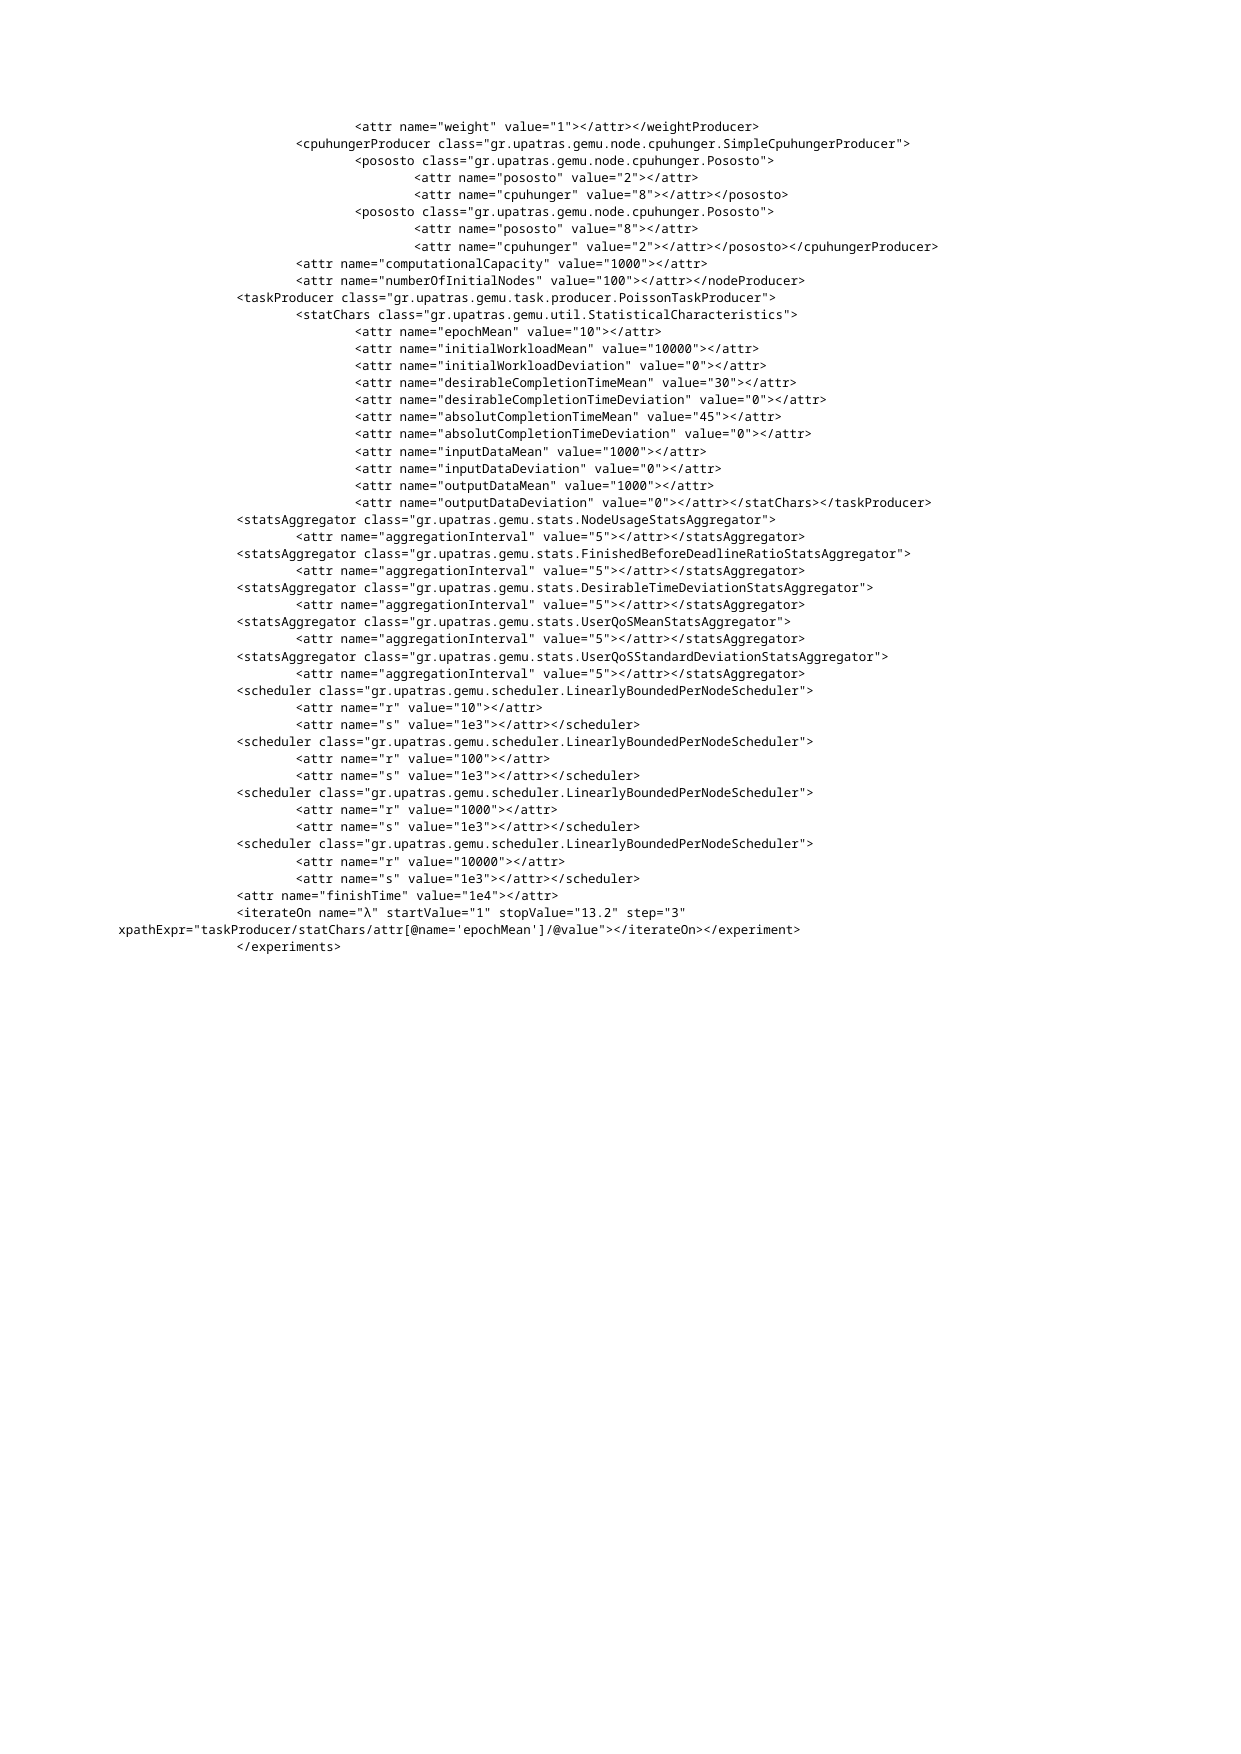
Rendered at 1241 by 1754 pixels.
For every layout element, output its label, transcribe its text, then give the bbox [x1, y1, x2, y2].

text <attr name="aggregationInterval" value="5"></attr></statsAggregator> [118, 631, 1122, 648]
text <attr name="aggregationInterval" value="5"></attr></statsAggregator> [118, 665, 1122, 682]
text <statsAggregator class="gr.upatras.gemu.stats.FinishedBeforeDeadlineRatioStatsAggregator"> [118, 545, 1122, 562]
text <attr name="cpuhunger" value="2"></attr></pososto></cpuhungerProducer> [118, 238, 1122, 255]
text <attr name="aggregationInterval" value="5"></attr></statsAggregator> [118, 528, 1122, 545]
text <cpuhungerProducer class="gr.upatras.gemu.node.cpuhunger.SimpleCpuhungerProducer"> [118, 135, 1122, 152]
text <iterateOn name="λ" startValue="1" stopValue="13.2" step="3" xpathExpr="taskProducer/statChars/attr[@name='epochMean']/@value"></iterateOn></experiment> [118, 904, 1122, 938]
text <attr name="aggregationInterval" value="5"></attr></statsAggregator> [118, 562, 1122, 579]
text <scheduler class="gr.upatras.gemu.scheduler.LinearlyBoundedPerNodeScheduler"> [118, 682, 1122, 699]
text <attr name="initialWorkloadDeviation" value="0"></attr> [118, 357, 1122, 374]
text <attr name="inputDataMean" value="1000"></attr> [118, 443, 1122, 460]
text <attr name="absolutCompletionTimeMean" value="45"></attr> [118, 408, 1122, 426]
text <scheduler class="gr.upatras.gemu.scheduler.LinearlyBoundedPerNodeScheduler"> [118, 784, 1122, 801]
text <attr name="s" value="1e3"></attr></scheduler> [118, 767, 1122, 784]
text <attr name="s" value="1e3"></attr></scheduler> [118, 818, 1122, 836]
text <attr name="desirableCompletionTimeMean" value="30"></attr> [118, 374, 1122, 391]
text <statsAggregator class="gr.upatras.gemu.stats.DesirableTimeDeviationStatsAggregator"> [118, 579, 1122, 596]
text <statsAggregator class="gr.upatras.gemu.stats.UserQoSMeanStatsAggregator"> [118, 613, 1122, 631]
text <attr name="initialWorkloadMean" value="10000"></attr> [118, 340, 1122, 357]
text </experiments> [118, 938, 1122, 955]
text <attr name="s" value="1e3"></attr></scheduler> [118, 870, 1122, 887]
text <attr name="outputDataDeviation" value="0"></attr></statChars></taskProducer> [118, 494, 1122, 511]
text <attr name="aggregationInterval" value="5"></attr></statsAggregator> [118, 596, 1122, 613]
text <attr name="finishTime" value="1e4"></attr> [118, 887, 1122, 904]
text <attr name="s" value="1e3"></attr></scheduler> [118, 716, 1122, 733]
text <attr name="r" value="1000"></attr> [118, 801, 1122, 818]
text <attr name="outputDataMean" value="1000"></attr> [118, 477, 1122, 494]
text <pososto class="gr.upatras.gemu.node.cpuhunger.Pososto"> [118, 152, 1122, 169]
text <statsAggregator class="gr.upatras.gemu.stats.NodeUsageStatsAggregator"> [118, 511, 1122, 528]
text <attr name="weight" value="1"></attr></weightProducer> [118, 118, 1122, 135]
text <attr name="absolutCompletionTimeDeviation" value="0"></attr> [118, 426, 1122, 443]
text <attr name="cpuhunger" value="8"></attr></pososto> [118, 186, 1122, 203]
text <attr name="pososto" value="2"></attr> [118, 169, 1122, 186]
text <attr name="r" value="100"></attr> [118, 750, 1122, 767]
text <attr name="epochMean" value="10"></attr> [118, 323, 1122, 340]
text <scheduler class="gr.upatras.gemu.scheduler.LinearlyBoundedPerNodeScheduler"> [118, 733, 1122, 750]
text <attr name="r" value="10"></attr> [118, 699, 1122, 716]
text <statsAggregator class="gr.upatras.gemu.stats.UserQoSStandardDeviationStatsAggregator"> [118, 648, 1122, 665]
text <scheduler class="gr.upatras.gemu.scheduler.LinearlyBoundedPerNodeScheduler"> [118, 836, 1122, 853]
text <attr name="r" value="10000"></attr> [118, 853, 1122, 870]
text <pososto class="gr.upatras.gemu.node.cpuhunger.Pososto"> [118, 203, 1122, 221]
text <taskProducer class="gr.upatras.gemu.task.producer.PoissonTaskProducer"> [118, 289, 1122, 306]
text <attr name="inputDataDeviation" value="0"></attr> [118, 460, 1122, 477]
text <attr name="numberOfInitialNodes" value="100"></attr></nodeProducer> [118, 272, 1122, 289]
text <attr name="desirableCompletionTimeDeviation" value="0"></attr> [118, 391, 1122, 408]
text <statChars class="gr.upatras.gemu.util.StatisticalCharacteristics"> [118, 306, 1122, 323]
text <attr name="pososto" value="8"></attr> [118, 221, 1122, 238]
text <attr name="computationalCapacity" value="1000"></attr> [118, 255, 1122, 272]
